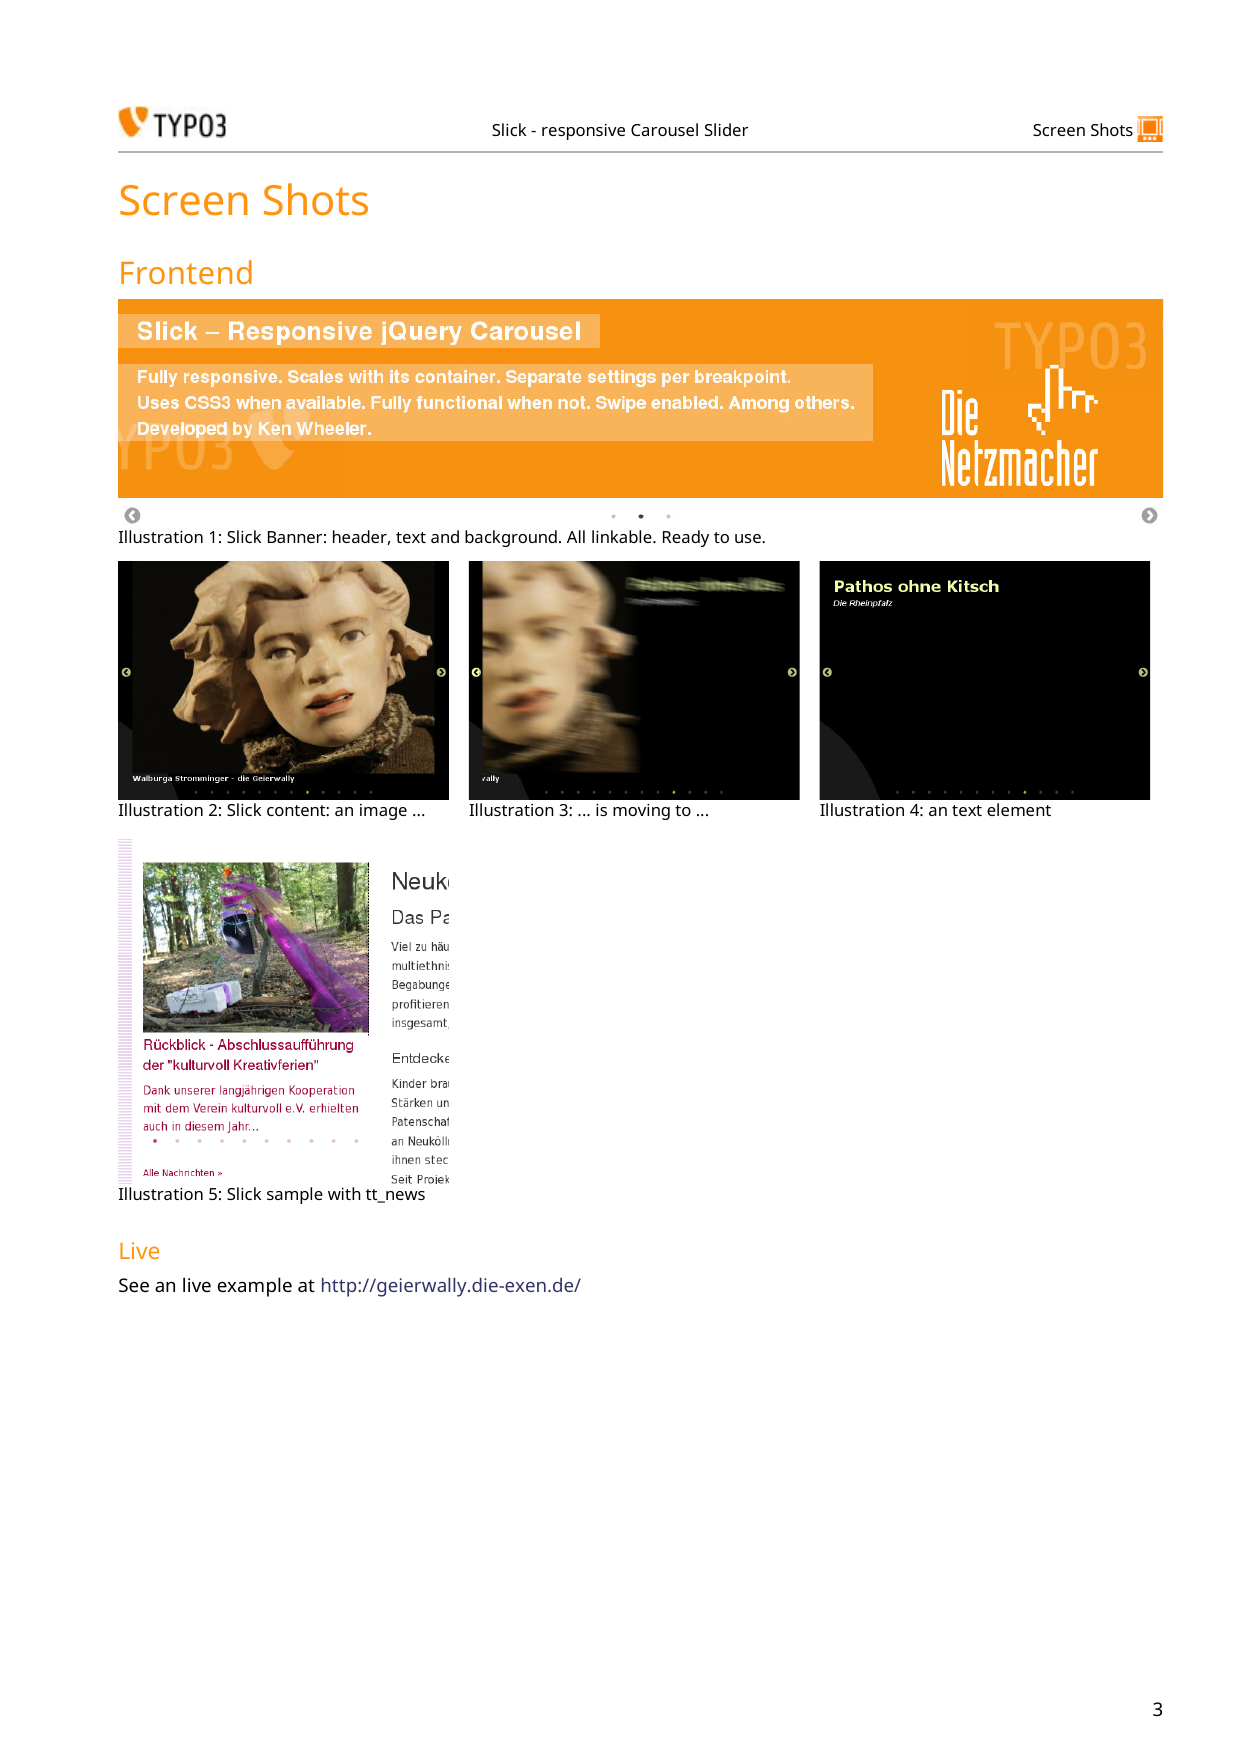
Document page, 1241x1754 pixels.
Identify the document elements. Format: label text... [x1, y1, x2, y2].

text Illustration 5: Slick sample with tt_news [118, 1184, 449, 1206]
text Illustration 1: Slick Banner: header, text and background. All linkable. Ready to use. [118, 527, 1163, 549]
subtitle Screen Shots [118, 171, 1163, 227]
picture [468, 561, 800, 800]
text Illustration 4: an text element [819, 800, 1150, 822]
picture [1137, 116, 1163, 142]
picture [118, 839, 449, 1184]
subtitle Frontend [118, 251, 1163, 293]
text See an live example at http://geierwally.die-exen.de/ [118, 1272, 1163, 1298]
subtitle Live [118, 1235, 1163, 1266]
picture [118, 299, 1164, 527]
picture [118, 106, 227, 138]
picture [819, 561, 1151, 800]
text Illustration 2: Slick content: an image ... [118, 800, 449, 822]
text Illustration 3: ... is moving to ... [469, 800, 799, 822]
picture [118, 561, 449, 800]
